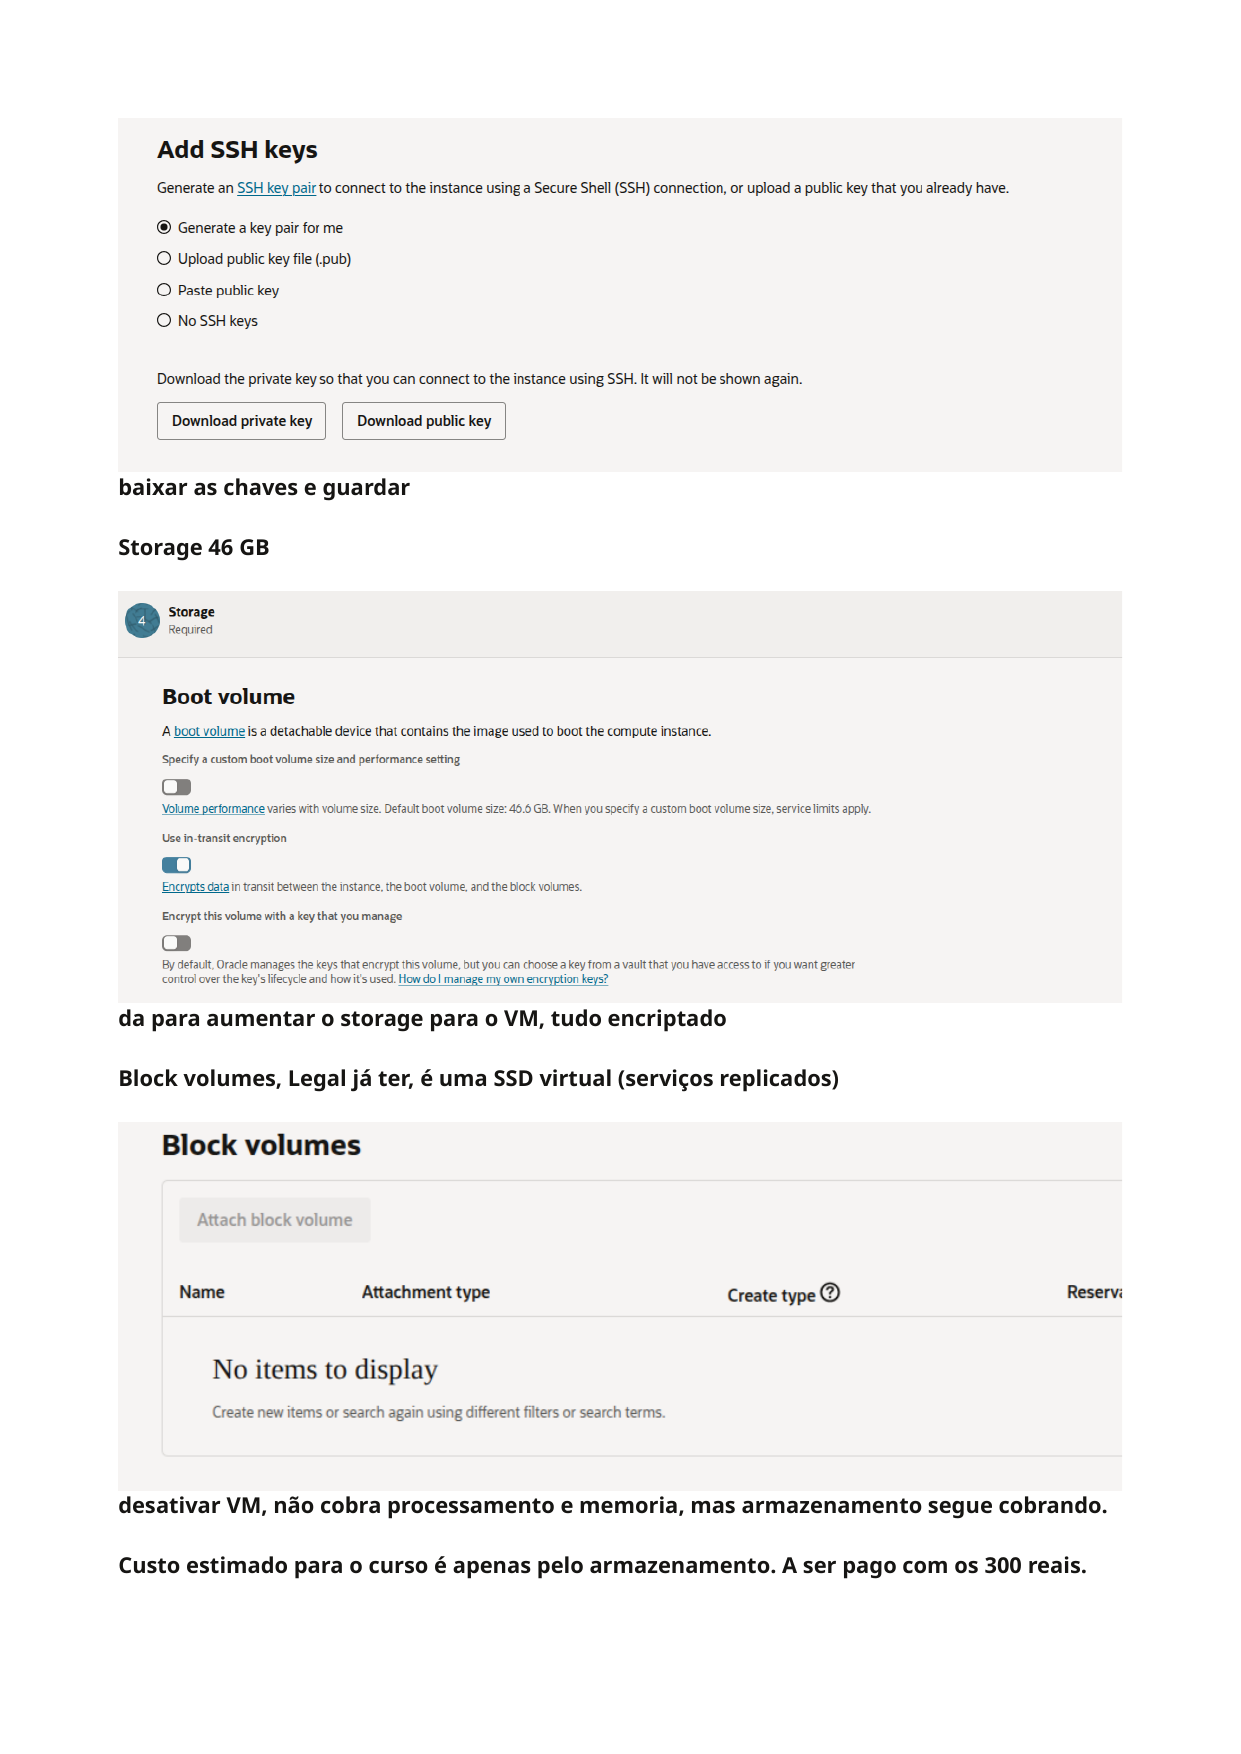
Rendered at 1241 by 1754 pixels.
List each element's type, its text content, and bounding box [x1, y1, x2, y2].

text Custo estimado para o curso é apenas pelo armazenamento. A ser pago com os 300 reais. [118, 1550, 1122, 1579]
text baixar as chaves e guardar [118, 472, 1122, 502]
text da para aumentar o storage para o VM, tudo encriptado [118, 1003, 1122, 1033]
picture [118, 591, 1123, 1003]
text Storage 46 GB [118, 532, 1122, 561]
picture [118, 118, 1123, 472]
text desativar VM, não cobra processamento e memoria, mas armazenamento segue cobrando. [118, 1491, 1122, 1520]
text Block volumes, Legal já ter, é uma SSD virtual (serviços replicados) [118, 1063, 1122, 1092]
picture [118, 1122, 1123, 1491]
